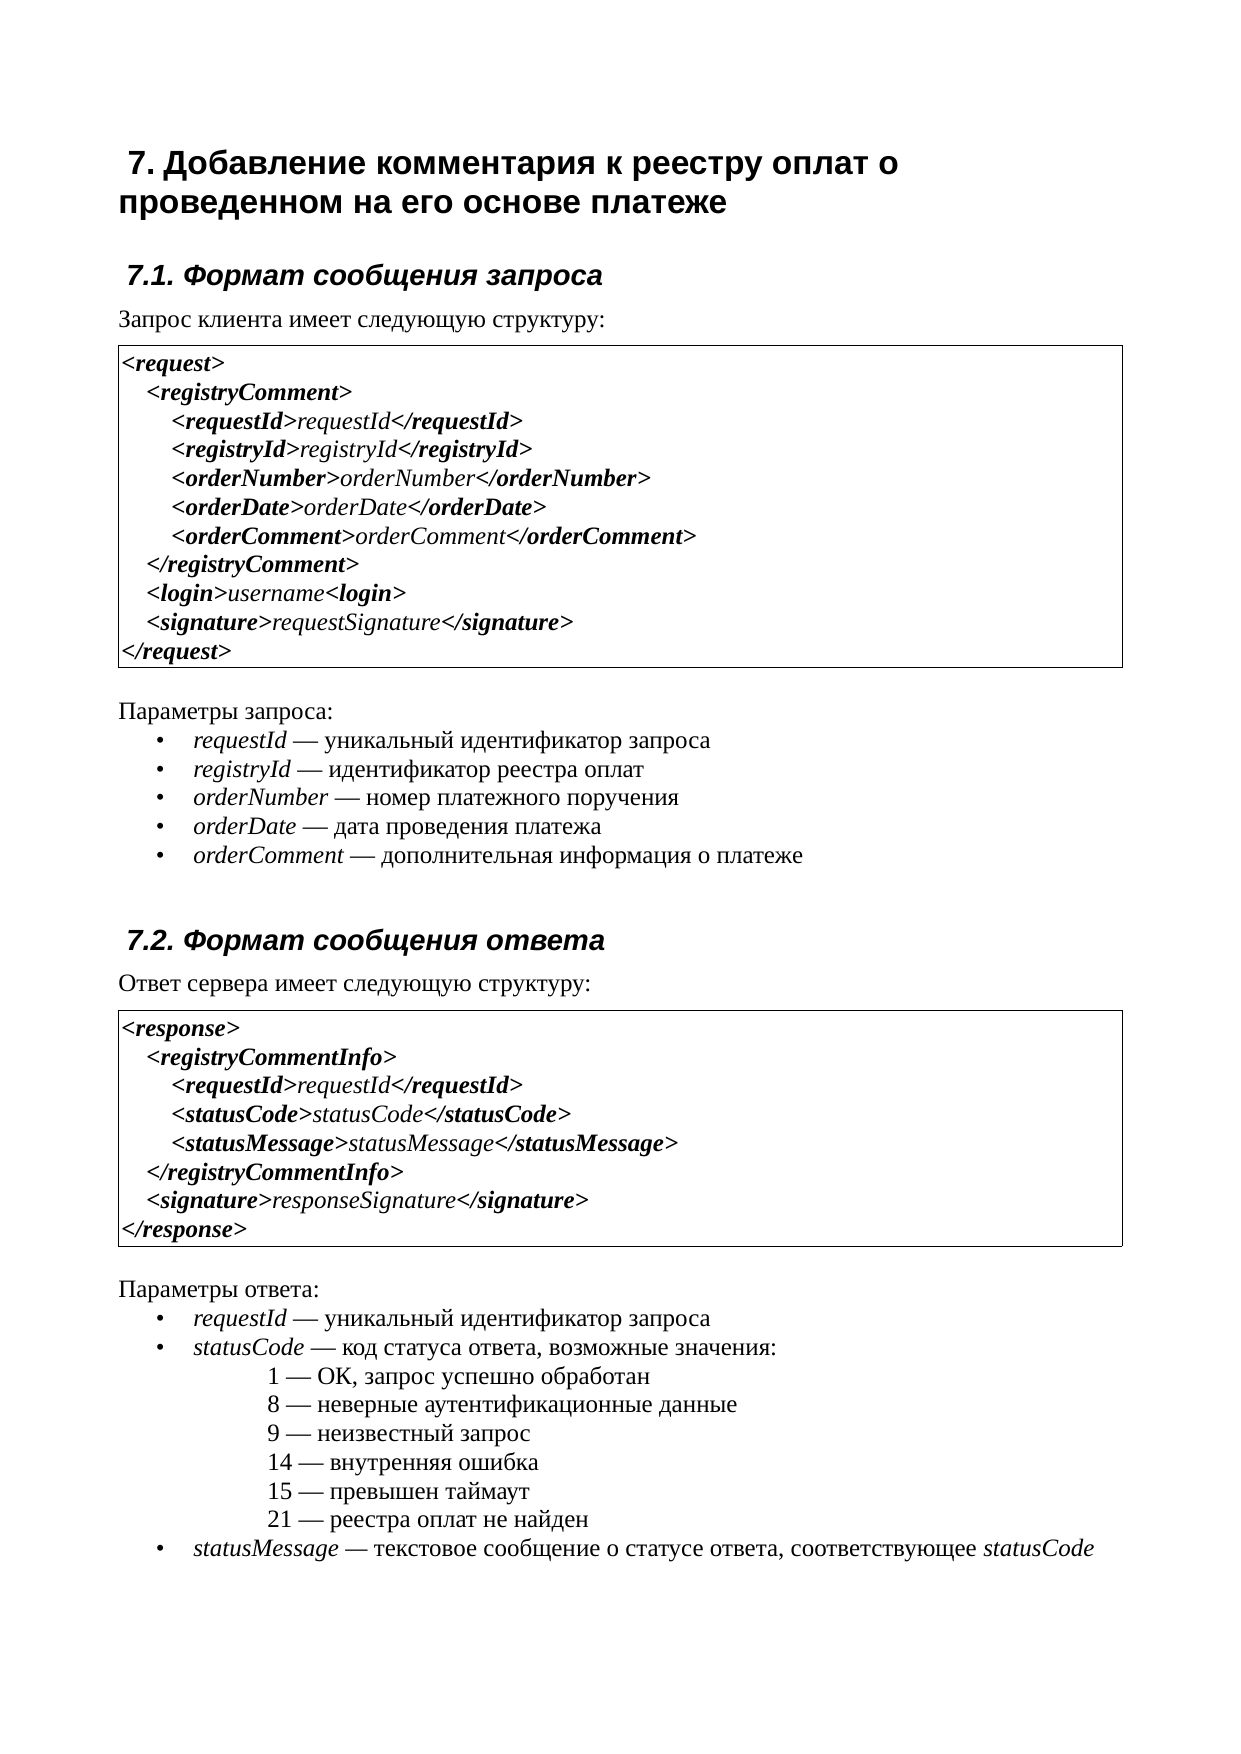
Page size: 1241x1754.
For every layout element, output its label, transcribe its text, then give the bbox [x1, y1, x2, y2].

list statusMessage — текстовое сообщение о статусе ответа, соответствующее statusCode [156, 1533, 1122, 1562]
subtitle Формат сообщения запроса [118, 258, 1122, 291]
text <login>username<login> [119, 575, 1122, 604]
text Ответ сервера имеет следующую структуру: [118, 968, 1122, 997]
text <orderDate>orderDate</orderDate> [119, 489, 1122, 518]
subtitle Формат сообщения ответа [118, 922, 1122, 956]
list statusCode — код статуса ответа, возможные значения: [156, 1332, 1122, 1361]
text <registryId>registryId</registryId> [119, 431, 1122, 460]
text Параметры ответа: [118, 1274, 1122, 1303]
text <response> [119, 1011, 1122, 1038]
text <request> [119, 346, 1122, 374]
text </registryCommentInfo> [119, 1153, 1122, 1182]
text Запрос клиента имеет следующую структуру: [118, 304, 1122, 333]
text <signature>requestSignature</signature> [119, 604, 1122, 633]
list 21 — реестра оплат не найден [156, 1504, 1122, 1533]
list 14 — внутренняя ошибка [156, 1447, 1122, 1476]
list requestId — уникальный идентификатор запроса [156, 1303, 1122, 1332]
list 8 — неверные аутентификационные данные [156, 1389, 1122, 1418]
text <requestId>requestId</requestId> [119, 1067, 1122, 1096]
text <registryComment> [119, 374, 1122, 403]
list orderNumber — номер платежного поручения [156, 782, 1122, 811]
list registryId — идентификатор реестра оплат [156, 754, 1122, 782]
text <statusMessage>statusMessage</statusMessage> [119, 1125, 1122, 1153]
text <requestId>requestId</requestId> [119, 403, 1122, 431]
text Параметры запроса: [118, 696, 1122, 725]
subtitle Добавление комментария к реестру оплат о проведенном на его основе платеже [118, 143, 1122, 220]
text <signature>responseSignature</signature> [119, 1182, 1122, 1211]
text <orderComment>orderComment</orderComment> [119, 518, 1122, 546]
text </registryComment> [119, 546, 1122, 575]
list 9 — неизвестный запрос [156, 1418, 1122, 1447]
list orderDate — дата проведения платежа [156, 811, 1122, 840]
text <statusCode>statusCode</statusCode> [119, 1096, 1122, 1125]
text </request> [119, 633, 1122, 667]
text </response> [119, 1211, 1122, 1246]
list 1 — ОК, запрос успешно обработан [156, 1361, 1122, 1389]
list 15 — превышен таймаут [156, 1476, 1122, 1504]
list orderComment — дополнительная информация о платеже [156, 840, 1122, 869]
list requestId — уникальный идентификатор запроса [156, 725, 1122, 754]
text <registryCommentInfo> [119, 1038, 1122, 1067]
text <orderNumber>orderNumber</orderNumber> [119, 460, 1122, 489]
